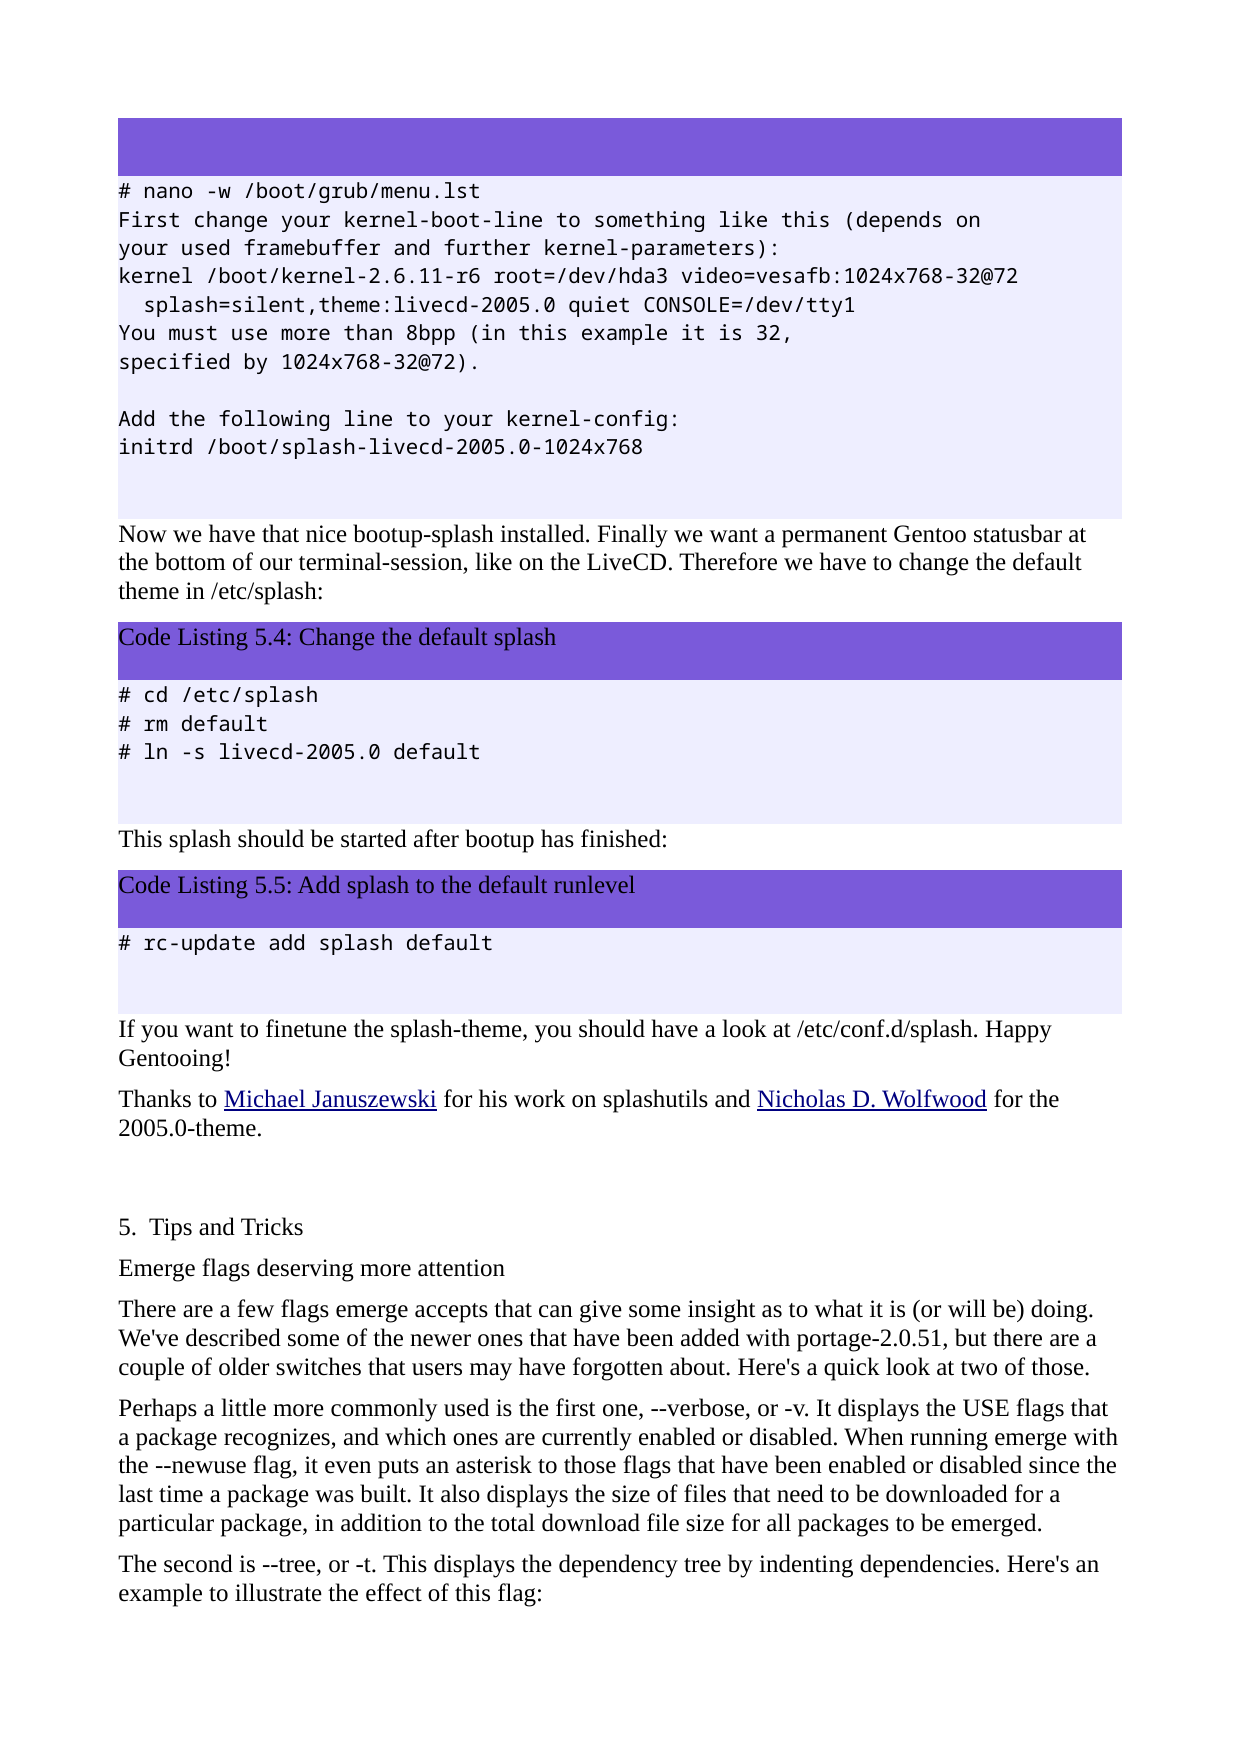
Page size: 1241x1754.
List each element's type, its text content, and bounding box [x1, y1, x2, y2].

table_cell # rc-update add splash default [118, 928, 1122, 1014]
table_header Code Listing 5.5: Add splash to the default runlevel [118, 870, 1122, 928]
text Emerge flags deserving more attention [118, 1253, 1122, 1282]
text This splash should be started after bootup has finished: [118, 824, 1122, 852]
text Perhaps a little more commonly used is the first one, --verbose, or -v. It displays the USE flags that a package recognizes, and which ones are currently enabled or disabled. When running emerge with the --newuse flag, it even puts an asterisk to those flags that have been enabled or disabled since the last time a package was built. It also displays the size of files that need to be downloaded for a particular package, in addition to the total download file size for all packages to be emerged. [118, 1393, 1122, 1537]
text If you want to finetune the splash-theme, you should have a look at /etc/conf.d/splash. Happy Gentooing! [118, 1014, 1122, 1072]
table_cell # nano -w /boot/grub/menu.lst First change your kernel-boot-line to something like this (depends on your used framebuffer and further kernel-parameters): kernel /boot/kernel-2.6.11-r6 root=/dev/hda3 video=vesafb:1024x768-32@72 splash=silent,theme:livecd-2005.0 quiet CONSOLE=/dev/tty1 You must use more than 8bpp (in this example it is 32, specified by 1024x768-32@72). Add the following line to your kernel-config: initrd /boot/splash-livecd-2005.0-1024x768 [118, 176, 1122, 519]
text Thanks to Michael Januszewski for his work on splashutils and Nicholas D. Wolfwood for the 2005.0-theme. [118, 1084, 1122, 1142]
text The second is --tree, or -t. This displays the dependency tree by indenting dependencies. Here's an example to illustrate the effect of this flag: [118, 1549, 1122, 1607]
text 5. Tips and Tricks [118, 1212, 1122, 1241]
table_header [118, 118, 1122, 176]
table_cell # cd /etc/splash # rm default # ln -s livecd-2005.0 default [118, 680, 1122, 824]
table_header Code Listing 5.4: Change the default splash [118, 622, 1122, 680]
text There are a few flags emerge accepts that can give some insight as to what it is (or will be) doing. We've described some of the newer ones that have been added with portage-2.0.51, but there are a couple of older switches that users may have forgotten about. Here's a quick look at two of those. [118, 1294, 1122, 1381]
text Now we have that nice bootup-splash installed. Finally we want a permanent Gentoo statusbar at the bottom of our terminal-session, like on the LiveCD. Therefore we have to change the default theme in /etc/splash: [118, 519, 1122, 605]
